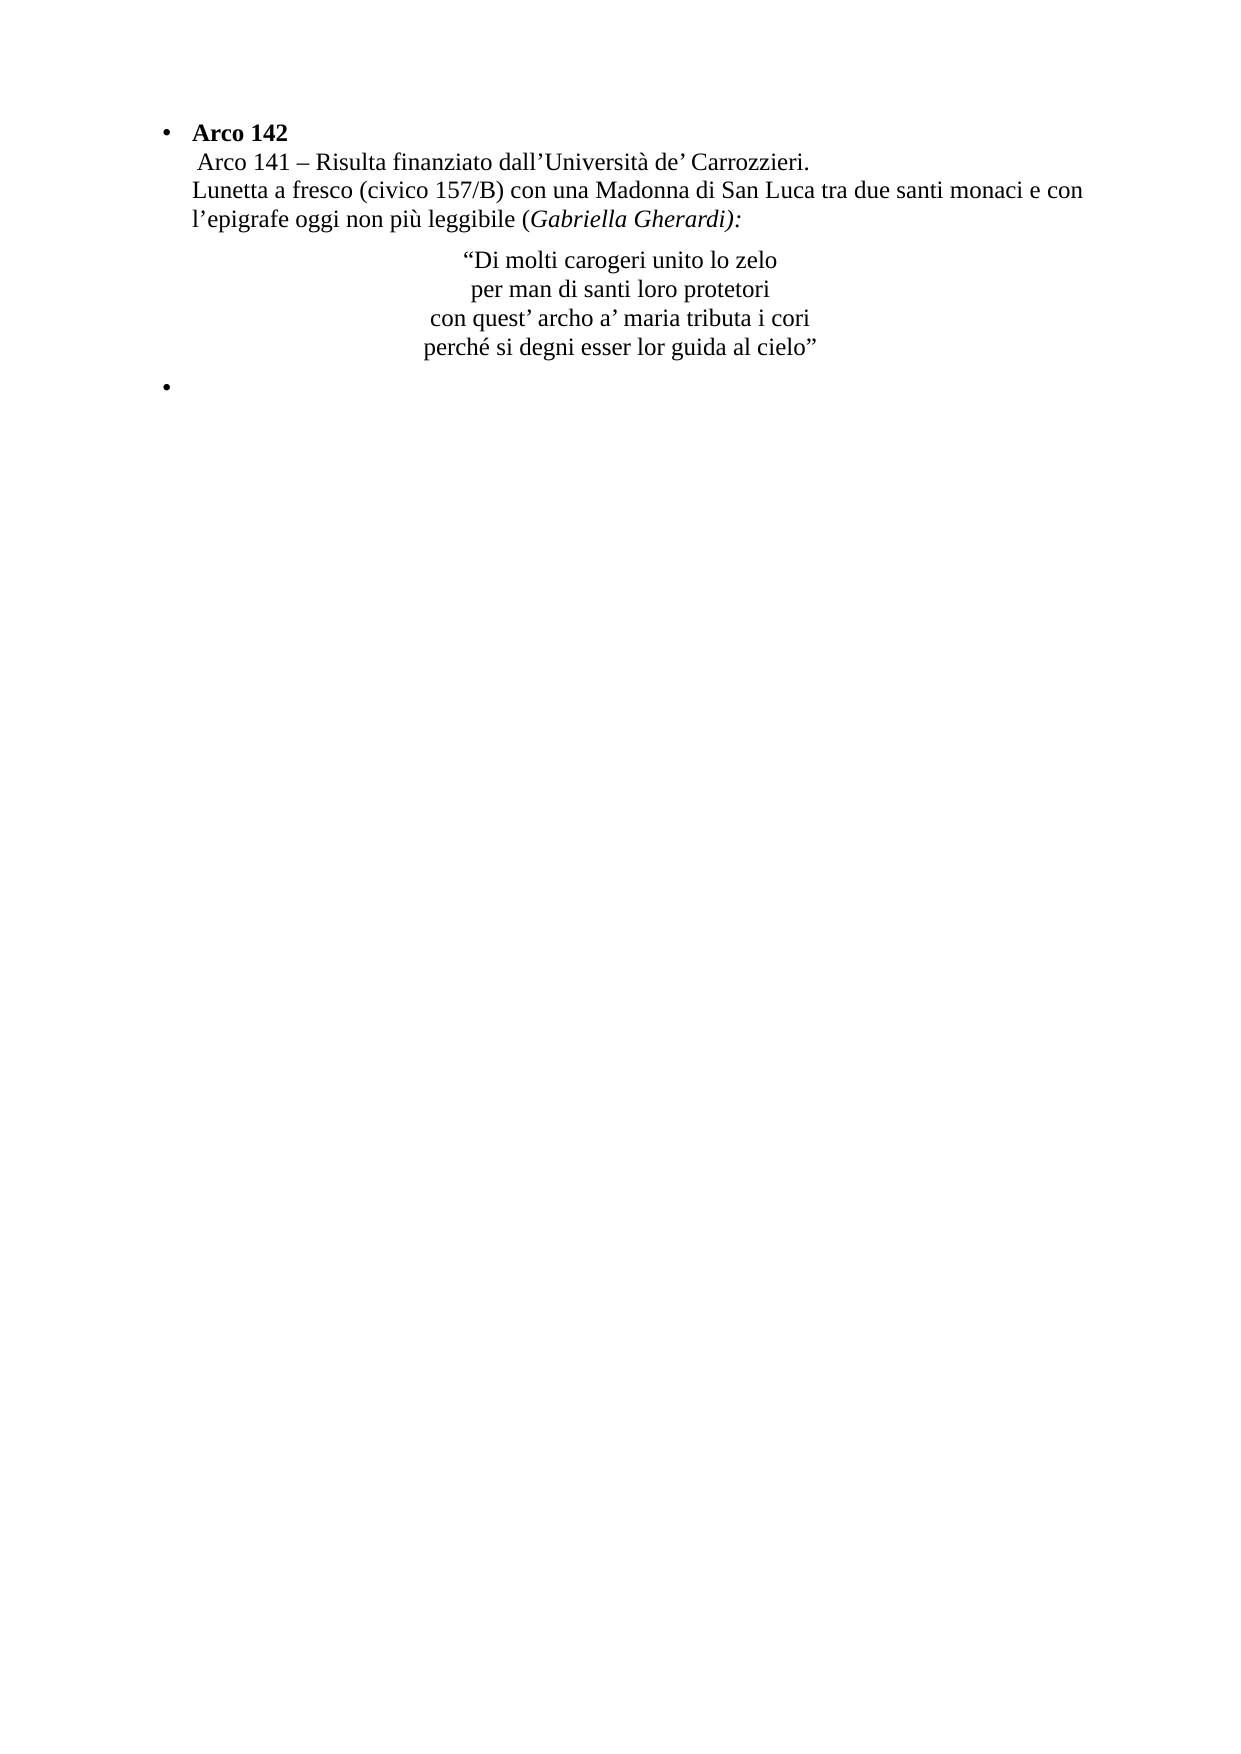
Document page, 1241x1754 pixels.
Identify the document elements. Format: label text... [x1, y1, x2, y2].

list Arco 142 Arco 141 – Risulta finanziato dall’Università de’ Carrozzieri. Lunetta a fresco (civico 157/B) con una Madonna di San Luca tra due santi monaci e con l’epigrafe oggi non più leggibile (Gabriella Gherardi): [162, 118, 1122, 233]
text “Di molti carogeri unito lo zelo per man di santi loro protetori con quest’ archo a’ maria tributa i cori perché si degni esser lor guida al cielo” [118, 246, 1122, 361]
